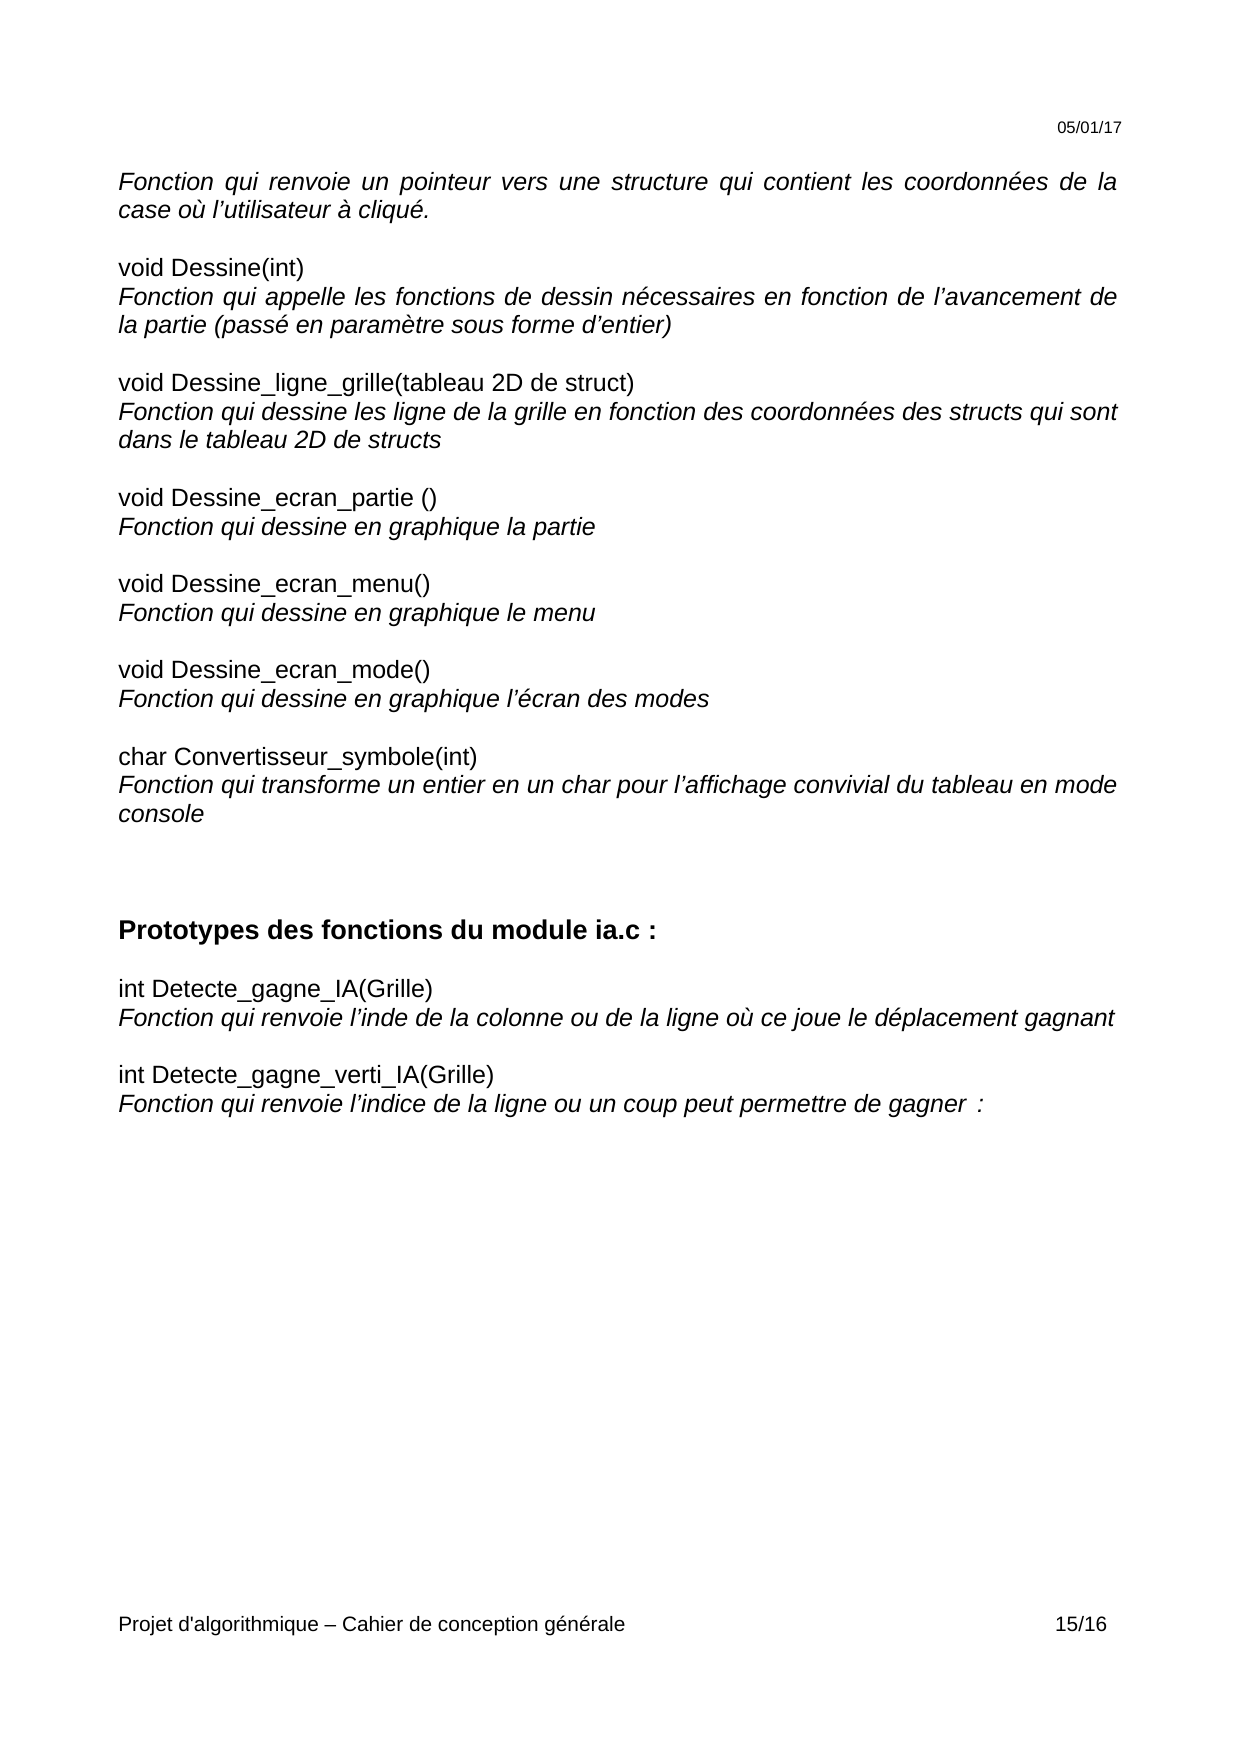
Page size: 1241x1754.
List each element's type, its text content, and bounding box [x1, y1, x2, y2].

text void Dessine_ecran_menu() [118, 569, 1122, 598]
text Fonction qui dessine les ligne de la grille en fonction des coordonnées des structs qui sont dans le tableau 2D de structs [118, 397, 1122, 454]
text Fonction qui appelle les fonctions de dessin nécessaires en fonction de l’avancement de la partie (passé en paramètre sous forme d’entier) [118, 282, 1122, 339]
text void Dessine_ecran_partie () [118, 483, 1122, 512]
text Fonction qui renvoie un pointeur vers une structure qui contient les coordonnées de la case où l’utilisateur à cliqué. [118, 167, 1122, 224]
text Prototypes des fonctions du module ia.c : [118, 914, 1122, 946]
text char Convertisseur_symbole(int) [118, 742, 1122, 771]
text Fonction qui transforme un entier en un char pour l’affichage convivial du tableau en mode console [118, 771, 1122, 828]
text int Detecte_gagne_IA(Grille) [118, 974, 1122, 1003]
text void Dessine_ligne_grille(tableau 2D de struct) [118, 368, 1122, 397]
text Fonction qui dessine en graphique le menu [118, 598, 1122, 627]
text void Dessine_ecran_mode() [118, 656, 1122, 684]
text Fonction qui dessine en graphique l’écran des modes [118, 684, 1122, 713]
text void Dessine(int) [118, 253, 1122, 282]
text Fonction qui renvoie l’indice de la ligne ou un coup peut permettre de gagner : [118, 1089, 1122, 1118]
text Fonction qui dessine en graphique la partie [118, 512, 1122, 541]
text Fonction qui renvoie l’inde de la colonne ou de la ligne où ce joue le déplacement gagnant [118, 1003, 1122, 1032]
text int Detecte_gagne_verti_IA(Grille) [118, 1061, 1122, 1089]
